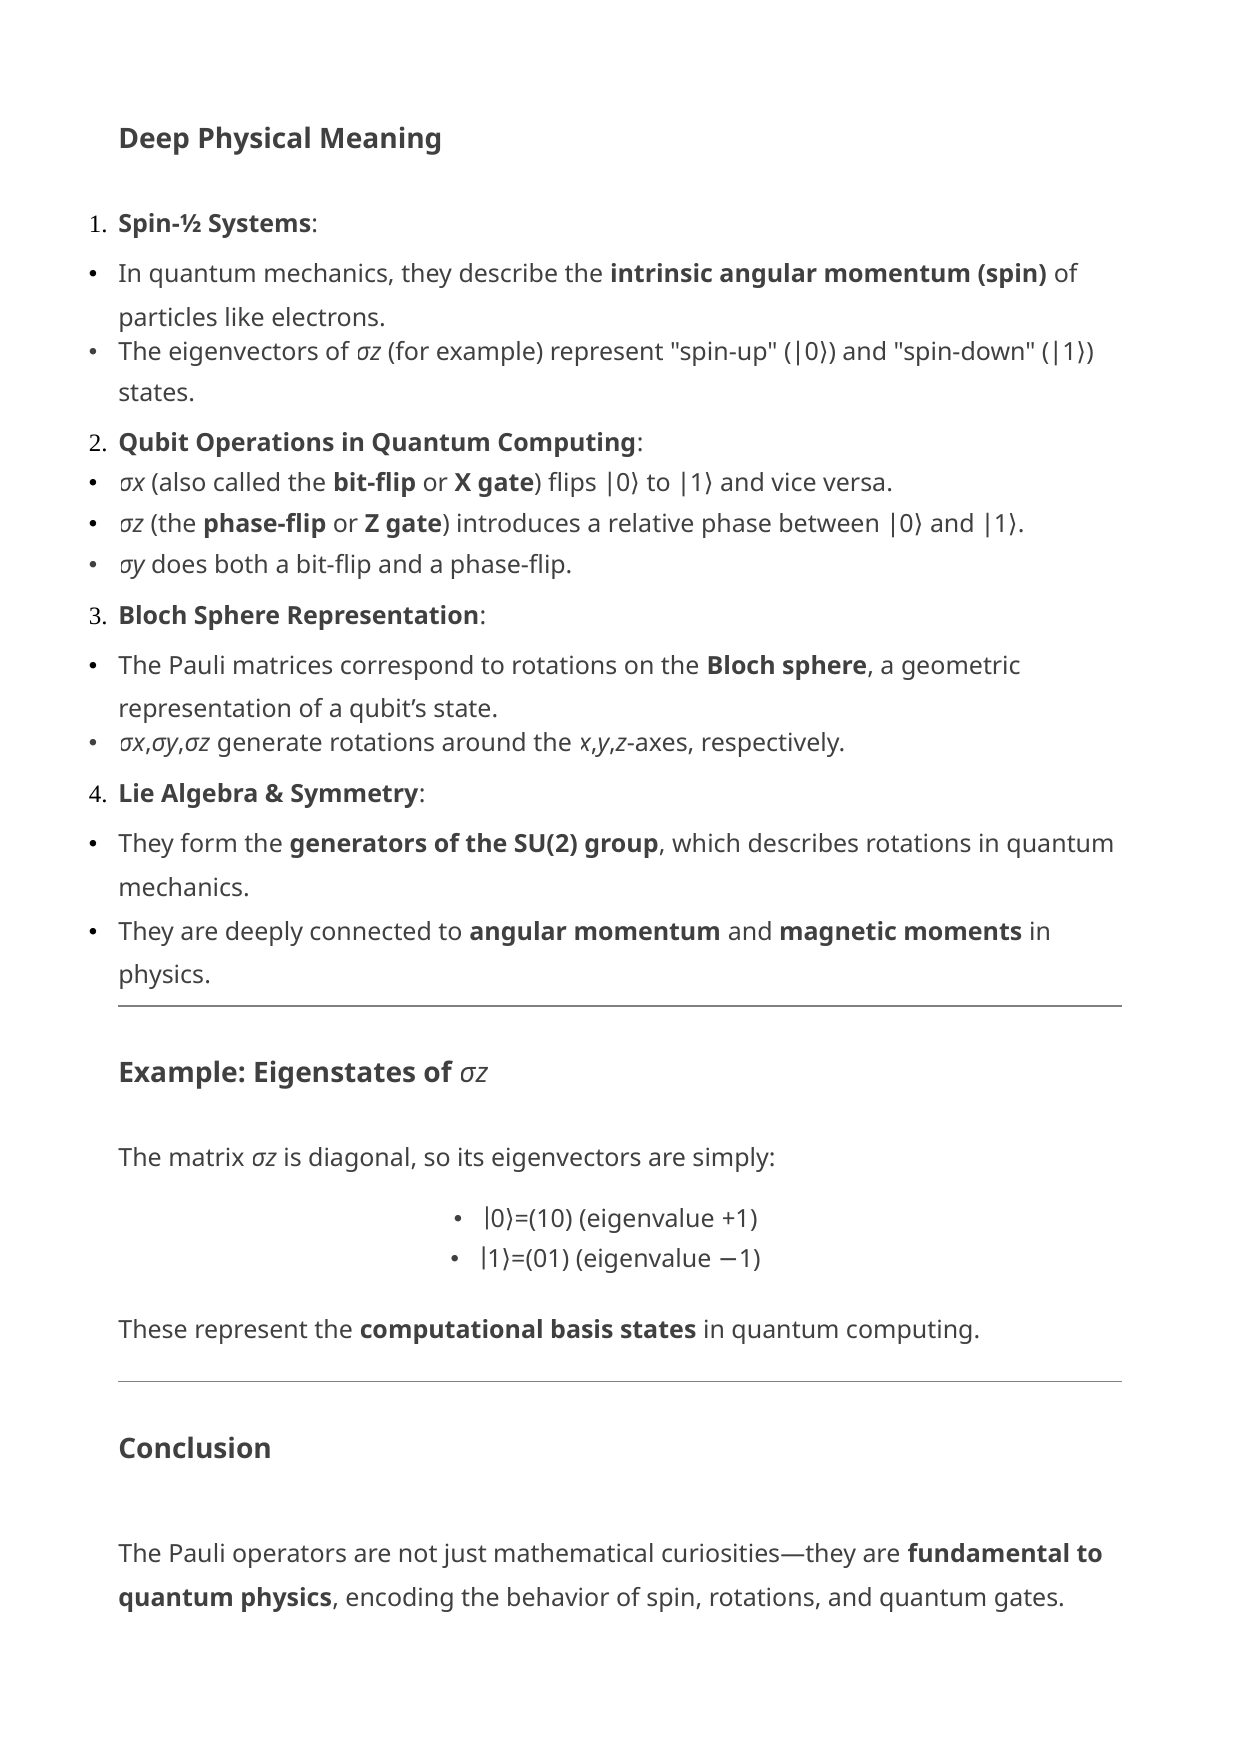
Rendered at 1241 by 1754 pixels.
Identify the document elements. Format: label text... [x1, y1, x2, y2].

subtitle Example: Eigenstates of σz​ [118, 1053, 1122, 1091]
subtitle Conclusion [118, 1428, 1122, 1466]
list The eigenvectors of σz​ (for example) represent "spin-up" (∣0⟩) and "spin-down" (∣1⟩) states. [118, 333, 1122, 408]
subtitle Deep Physical Meaning [118, 118, 1122, 156]
list The Pauli matrices correspond to rotations on the Bloch sphere, a geometric representation of a qubit’s state. [118, 638, 1122, 725]
list σy​ does both a bit-flip and a phase-flip. [118, 547, 1122, 581]
list In quantum mechanics, they describe the intrinsic angular momentum (spin) of particles like electrons. [118, 246, 1122, 333]
list They are deeply connected to angular momentum and magnetic moments in physics. [118, 903, 1122, 991]
text The matrix σz​ is diagonal, so its eigenvectors are simply: [118, 1139, 1122, 1173]
list Spin-½ Systems: [118, 196, 1122, 240]
text The Pauli operators are not just mathematical curiosities—they are fundamental to quantum physics, encoding the behavior of spin, rotations, and quantum gates. [118, 1526, 1122, 1614]
list σx​,σy​,σz​ generate rotations around the x,y,z-axes, respectively. [118, 725, 1122, 759]
list σz​ (the phase-flip or Z gate) introduces a relative phase between ∣0⟩ and ∣1⟩. [118, 506, 1122, 540]
list They form the generators of the SU(2) group, which describes rotations in quantum mechanics. [118, 816, 1122, 903]
text These represent the computational basis states in quantum computing. [118, 1302, 1122, 1346]
list σx​ (also called the bit-flip or X gate) flips ∣0⟩ to ∣1⟩ and vice versa. [118, 465, 1122, 499]
list ∣1⟩=(01​) (eigenvalue −1) [118, 1241, 1122, 1275]
list ∣0⟩=(10​) (eigenvalue +1) [118, 1200, 1122, 1234]
list Qubit Operations in Quantum Computing: [118, 415, 1122, 459]
list Lie Algebra & Symmetry: [118, 766, 1122, 810]
list Bloch Sphere Representation: [118, 588, 1122, 631]
